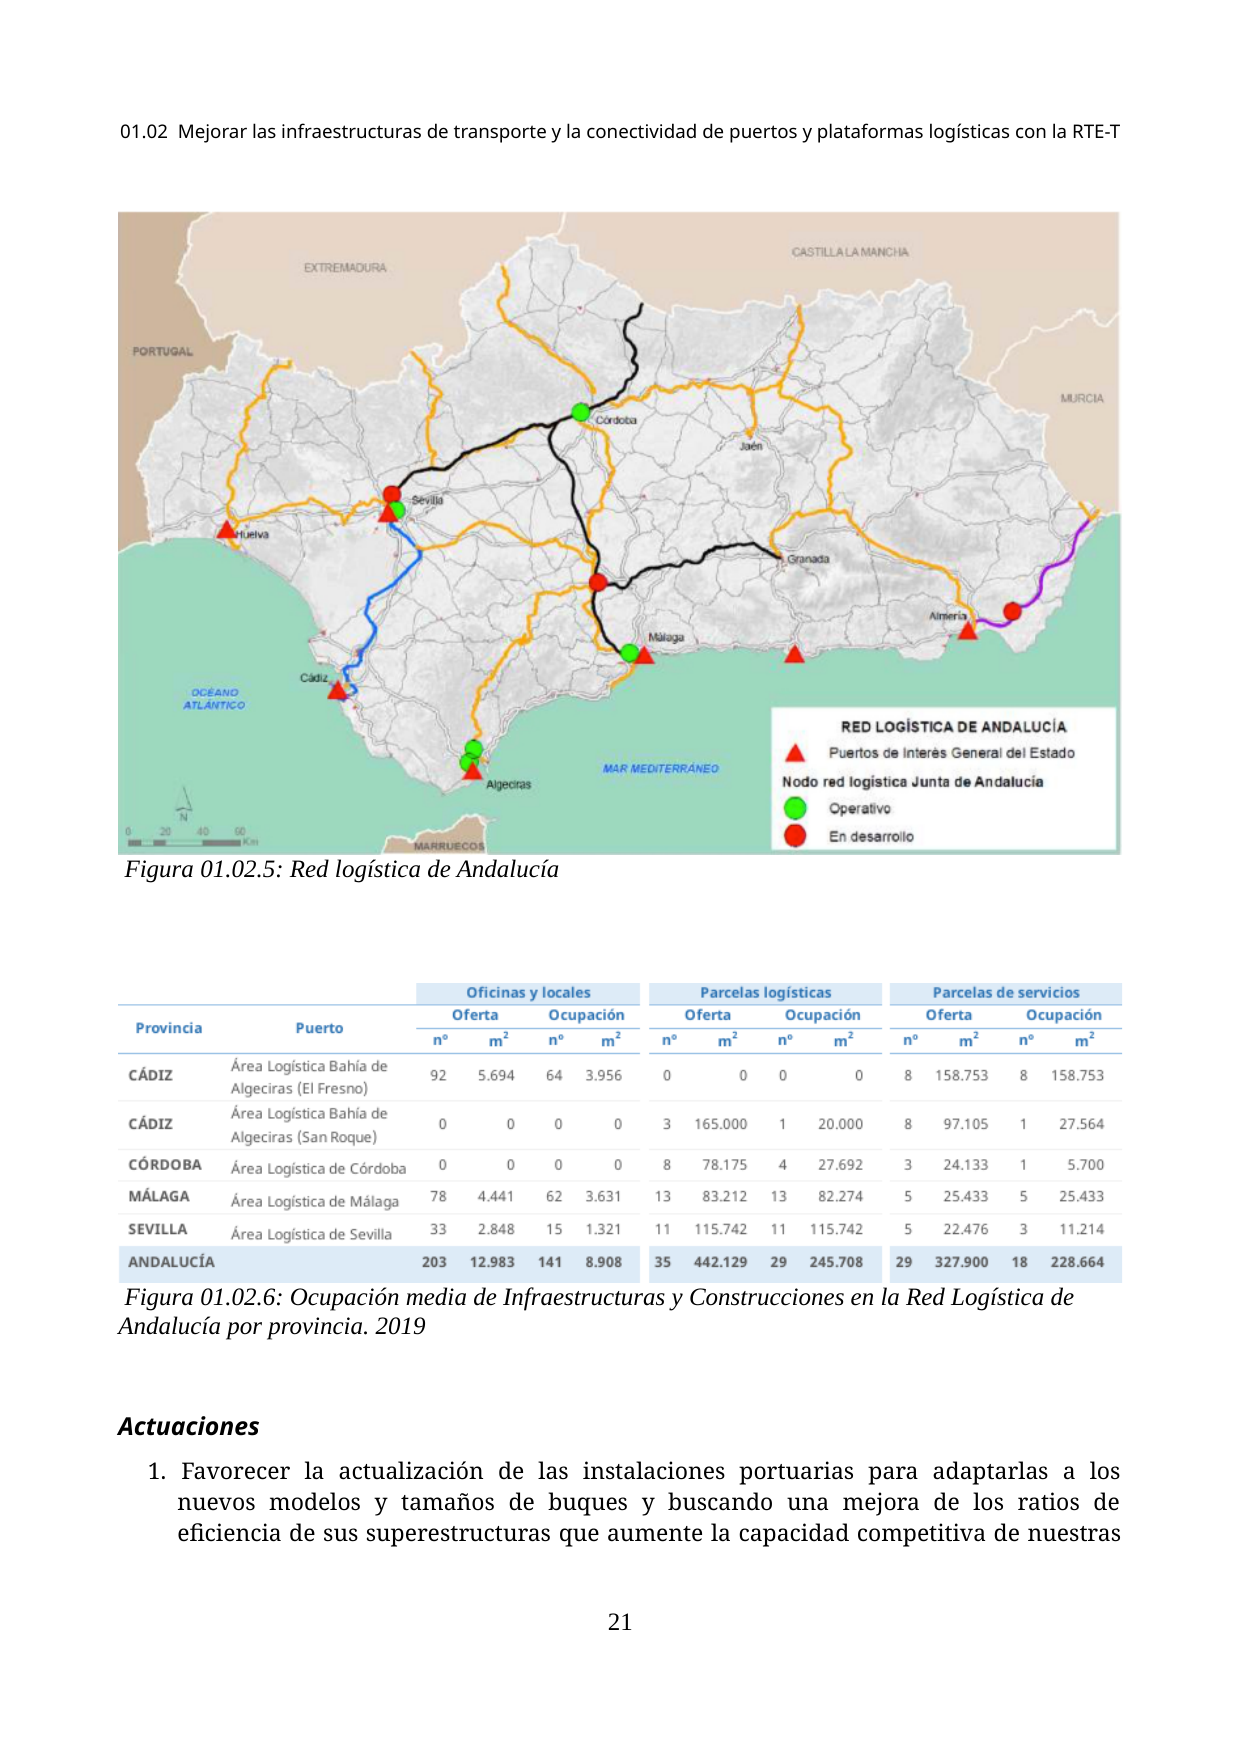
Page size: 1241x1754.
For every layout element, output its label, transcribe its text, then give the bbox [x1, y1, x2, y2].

list Favorecer la actualización de las instalaciones portuarias para adaptarlas a los nuevos modelos y tamaños de buques y buscando una mejora de los ratios de eficiencia de sus superestructuras que aumente la capacidad competitiva de nuestras [148, 1455, 1122, 1549]
subtitle Actuaciones [118, 1409, 1122, 1442]
text Figura 1.2.5: Red logística de Andalucía [118, 855, 1122, 883]
text Figura 1.2.6: Ocupación media de Infraestructuras y Construcciones en la Red Logística de Andalucía por provincia. 2019 [118, 1283, 1122, 1340]
